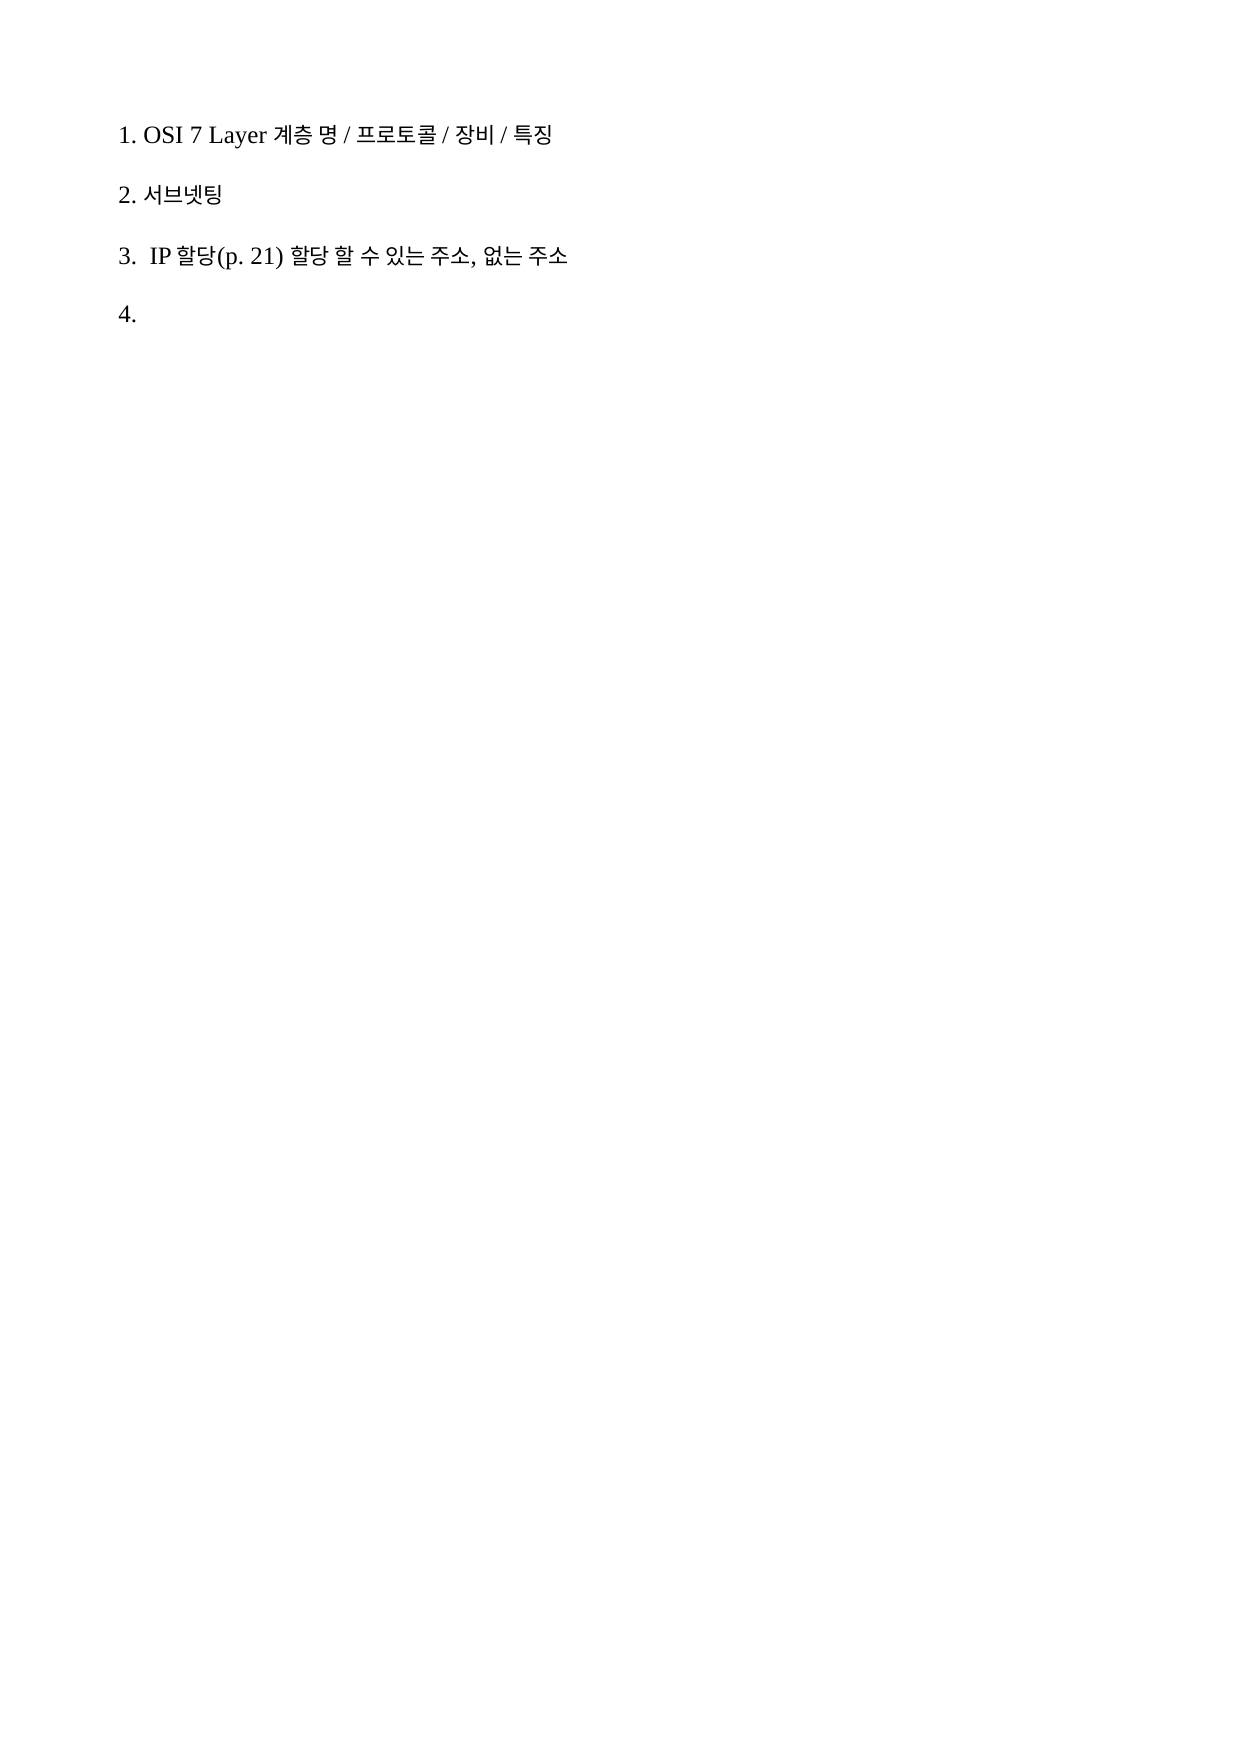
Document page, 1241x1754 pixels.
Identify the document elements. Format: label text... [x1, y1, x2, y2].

text 2. 서브넷팅 [118, 178, 1122, 210]
text 1. OSI 7 Layer 계층 명 / 프로토콜 / 장비 / 특징 [118, 118, 1122, 150]
text 4. [118, 299, 1122, 328]
text 3. IP할당(p. 21) 할당 할 수 있는 주소, 없는 주소 [118, 239, 1122, 271]
